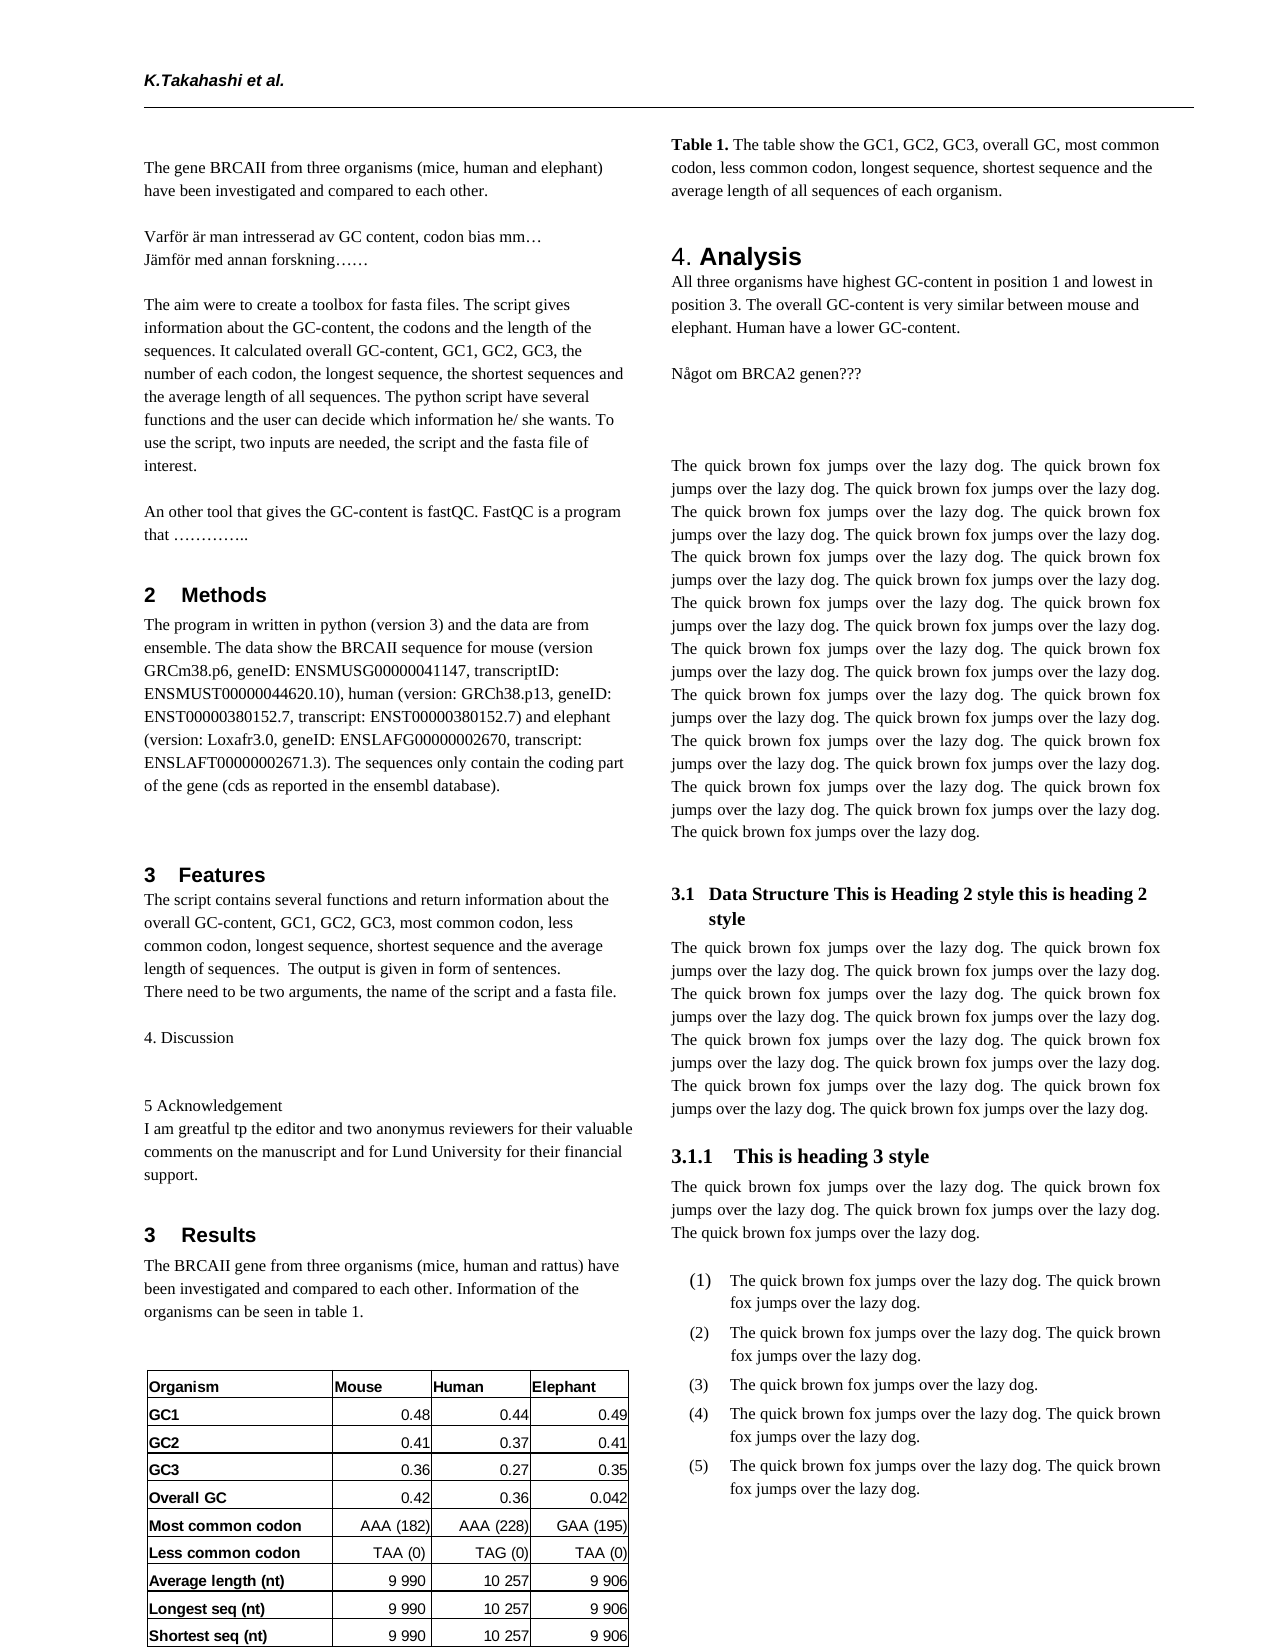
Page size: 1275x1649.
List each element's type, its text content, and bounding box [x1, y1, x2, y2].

text Jämför med annan forskning…… [144, 247, 634, 269]
text 4. Discussion [144, 1025, 634, 1048]
subtitle Results [144, 1223, 634, 1248]
list The quick brown fox jumps over the lazy dog. [689, 1372, 1161, 1395]
text The gene BRCAII from three organisms (mice, human and elephant) have been investigated and compared to each other. [144, 155, 634, 201]
list The quick brown fox jumps over the lazy dog. The quick brown fox jumps over the lazy dog. [689, 1401, 1161, 1447]
text Något om BRCA2 genen??? [671, 361, 1161, 384]
text 4. Analysis [671, 247, 1161, 269]
text I am greatful tp the editor and two anonymus reviewers for their valuable comments on the manuscript and for Lund University for their financial support. [144, 1116, 634, 1185]
text The program in written in python (version 3) and the data are from ensemble. The data show the BRCAII sequence for mouse (version GRCm38.p6, geneID: ENSMUSG00000041147, transcriptID: ENSMUST00000044620.10), human (version: GRCh38.p13, geneID: ENST00000380152.7, transcript: ENST00000380152.7) and elephant (version: Loxafr3.0, geneID: ENSLAFG00000002670, transcript: ENSLAFT00000002671.3). The sequences only contain the coding part of the gene (cds as reported in the ensembl database). [144, 612, 634, 796]
text 5 Acknowledgement [144, 1093, 634, 1116]
text An other tool that gives the GC-content is fastQC. FastQC is a program that ………….. [144, 499, 634, 544]
text The BRCAII gene from three organisms (mice, human and rattus) have been investigated and compared to each other. Information of the organisms can be seen in table 1. [144, 1253, 634, 1322]
text The aim were to create a toolbox for fasta files. The script gives information about the GC-content, the codons and the length of the sequences. It calculated overall GC-content, GC1, GC2, GC3, the number of each codon, the longest sequence, the shortest sequences and the average length of all sequences. The python script have several functions and the user can decide which information he/ she wants. To use the script, two inputs are needed, the script and the fasta file of interest. [144, 292, 634, 476]
text The quick brown fox jumps over the lazy dog. The quick brown fox jumps over the lazy dog. The quick brown fox jumps over the lazy dog. The quick brown fox jumps over the lazy dog. The quick brown fox jumps over the lazy dog. The quick brown fox jumps over the lazy dog. The quick brown fox jumps over the lazy dog. The quick brown fox jumps over the lazy dog. The quick brown fox jumps over the lazy dog. The quick brown fox jumps over the lazy dog. The quick brown fox jumps over the lazy dog. The quick brown fox jumps over the lazy dog. The quick brown fox jumps over the lazy dog. The quick brown fox jumps over the lazy dog. The quick brown fox jumps over the lazy dog. The quick brown fox jumps over the lazy dog. The quick brown fox jumps over the lazy dog. The quick brown fox jumps over the lazy dog. The quick brown fox jumps over the lazy dog. The quick brown fox jumps over the lazy dog. The quick brown fox jumps over the lazy dog. The quick brown fox jumps over the lazy dog. The quick brown fox jumps over the lazy dog. The quick brown fox jumps over the lazy dog. The quick brown fox jumps over the lazy dog. [671, 453, 1161, 842]
text The quick brown fox jumps over the lazy dog. The quick brown fox jumps over the lazy dog. The quick brown fox jumps over the lazy dog. The quick brown fox jumps over the lazy dog. [671, 1174, 1161, 1243]
list The quick brown fox jumps over the lazy dog. The quick brown fox jumps over the lazy dog. [689, 1320, 1161, 1366]
text There need to be two arguments, the name of the script and a fasta file. [144, 979, 634, 1002]
text All three organisms have highest GC-content in position 1 and lowest in position 3. The overall GC-content is very similar between mouse and elephant. Human have a lower GC-content. [671, 269, 1161, 361]
text Varför är man intresserad av GC content, codon bias mm… [144, 224, 634, 247]
list The quick brown fox jumps over the lazy dog. The quick brown fox jumps over the lazy dog. [689, 1268, 1161, 1313]
subtitle Data Structure This is Heading 2 style this is heading 2 style [671, 880, 1161, 930]
subtitle Methods [144, 582, 634, 607]
list The quick brown fox jumps over the lazy dog. The quick brown fox jumps over the lazy dog. [689, 1453, 1161, 1499]
text The quick brown fox jumps over the lazy dog. The quick brown fox jumps over the lazy dog. The quick brown fox jumps over the lazy dog. The quick brown fox jumps over the lazy dog. The quick brown fox jumps over the lazy dog. The quick brown fox jumps over the lazy dog. The quick brown fox jumps over the lazy dog. The quick brown fox jumps over the lazy dog. The quick brown fox jumps over the lazy dog. The quick brown fox jumps over the lazy dog. The quick brown fox jumps over the lazy dog. The quick brown fox jumps over the lazy dog. [671, 935, 1161, 1119]
subtitle 3.1.1 This is heading 3 style [671, 1144, 1161, 1168]
text The script contains several functions and return information about the overall GC-content, GC1, GC2, GC3, most common codon, less common codon, longest sequence, shortest sequence and the average length of sequences. The output is given in form of sentences. [144, 887, 634, 979]
text Table 1. The table show the GC1, GC2, GC3, overall GC, most common codon, less common codon, longest sequence, shortest sequence and the average length of all sequences of each organism. [671, 132, 1161, 201]
text 3 Features [144, 864, 634, 887]
